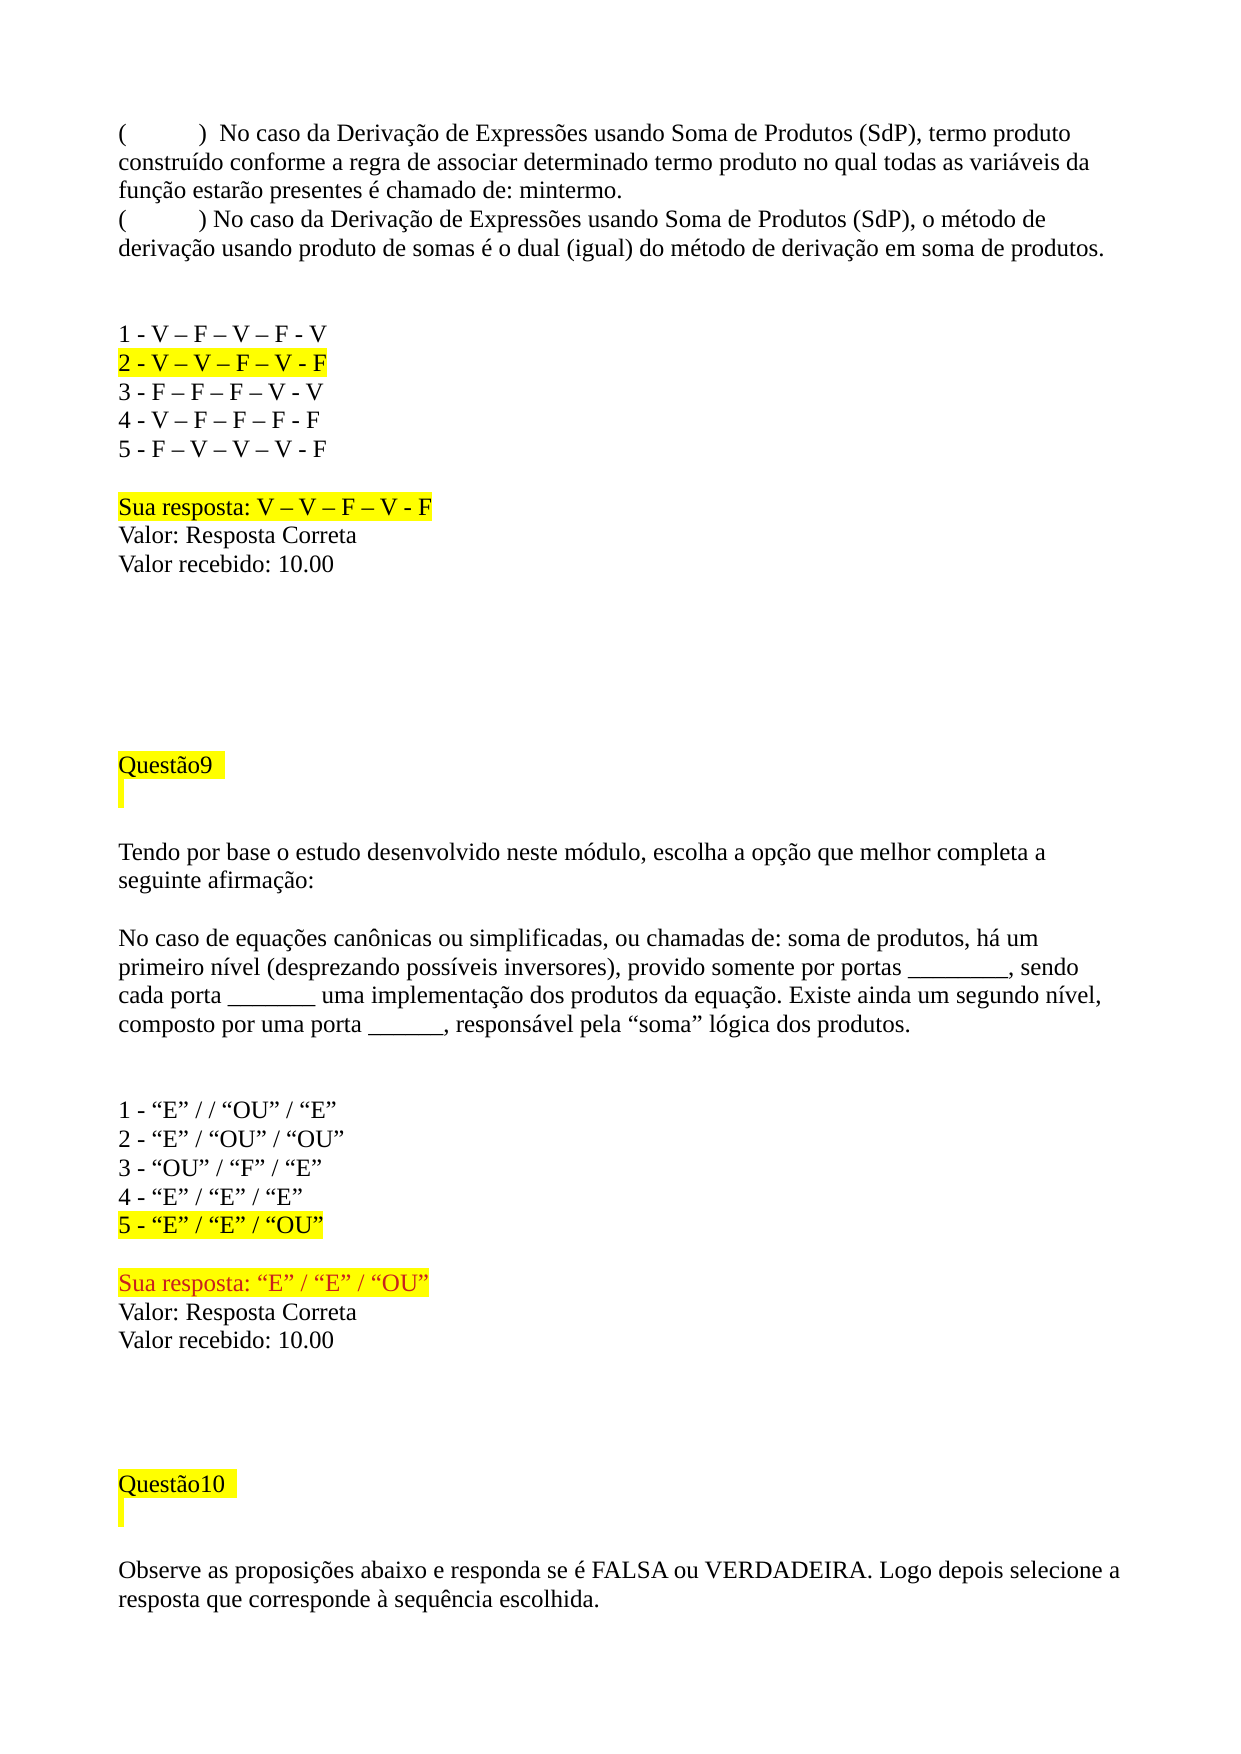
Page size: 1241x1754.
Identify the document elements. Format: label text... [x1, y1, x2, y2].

text ( ) No caso da Derivação de Expressões usando Soma de Produtos (SdP), termo produto construído conforme a regra de associar determinado termo produto no qual todas as variáveis da função estarão presentes é chamado de: mintermo. [118, 118, 1122, 204]
text ( ) No caso da Derivação de Expressões usando Soma de Produtos (SdP), o método de derivação usando produto de somas é o dual (igual) do método de derivação em soma de produtos. [118, 204, 1122, 262]
text Questão10 [118, 1469, 1122, 1498]
text Valor: Resposta Correta [118, 1297, 1122, 1326]
text 5 - F – V – V – V - F [118, 434, 1122, 463]
text 5 - “E” / “E” / “OU” [118, 1211, 1122, 1239]
text 2 - V – V – F – V - F [118, 348, 1122, 377]
text Valor recebido: 10.00 [118, 1326, 1122, 1354]
text Questão9 [118, 751, 1122, 779]
text Sua resposta: “E” / “E” / “OU” [118, 1268, 1122, 1297]
text 1 - V – F – V – F - V [118, 319, 1122, 348]
text Valor: Resposta Correta [118, 521, 1122, 549]
text 2 - “E” / “OU” / “OU” [118, 1124, 1122, 1153]
text Observe as proposições abaixo e responda se é FALSA ou VERDADEIRA. Logo depois selecione a resposta que corresponde à sequência escolhida. [118, 1556, 1122, 1613]
text 3 - “OU” / “F” / “E” [118, 1153, 1122, 1182]
text 3 - F – F – F – V - V [118, 377, 1122, 406]
text Sua resposta: V – V – F – V - F [118, 492, 1122, 521]
text No caso de equações canônicas ou simplificadas, ou chamadas de: soma de produtos, há um primeiro nível (desprezando possíveis inversores), provido somente por portas ________, sendo cada porta _______ uma implementação dos produtos da equação. Existe ainda um segundo nível, composto por uma porta ______, responsável pela “soma” lógica dos produtos. [118, 923, 1122, 1038]
text 4 - V – F – F – F - F [118, 406, 1122, 434]
text 1 - “E” / / “OU” / “E” [118, 1096, 1122, 1124]
text Valor recebido: 10.00 [118, 549, 1122, 578]
text Tendo por base o estudo desenvolvido neste módulo, escolha a opção que melhor completa a seguinte afirmação: [118, 837, 1122, 894]
text 4 - “E” / “E” / “E” [118, 1182, 1122, 1211]
